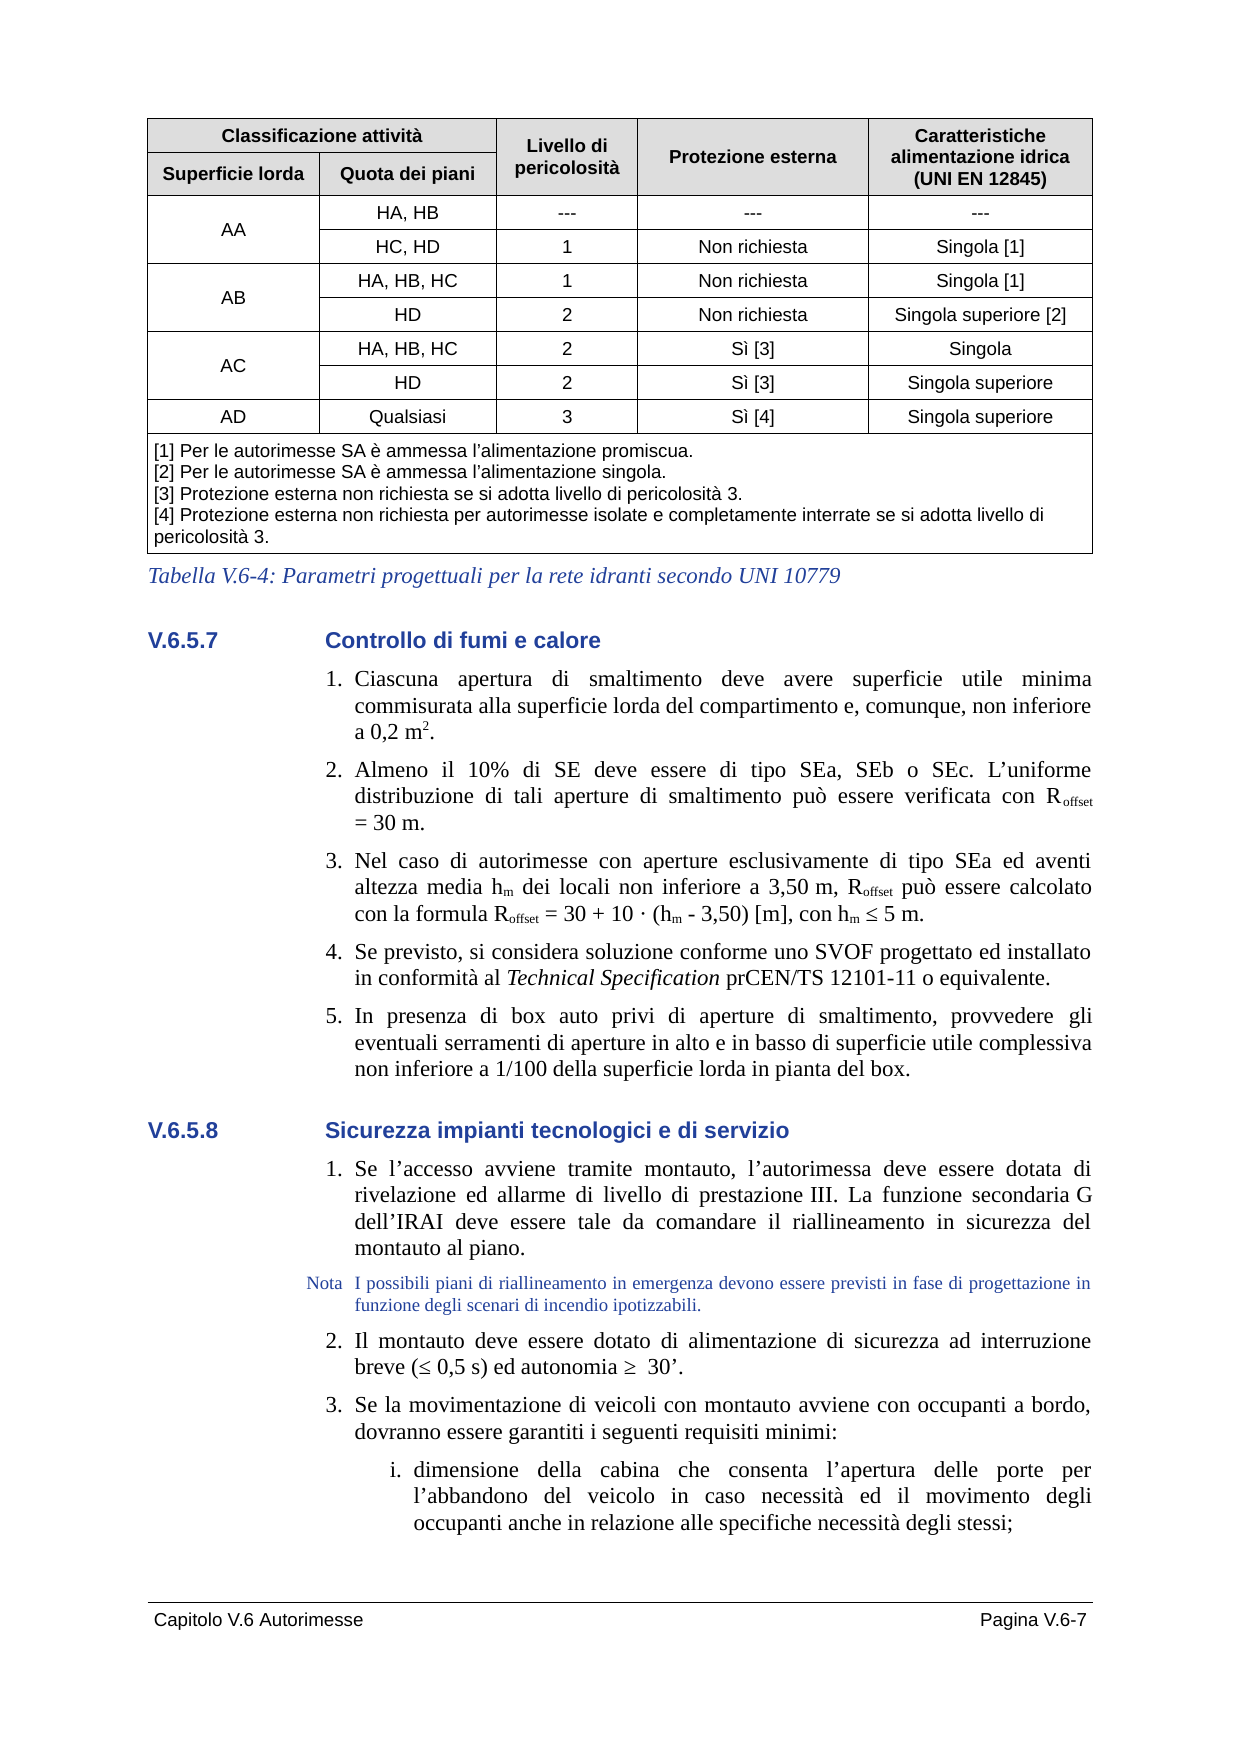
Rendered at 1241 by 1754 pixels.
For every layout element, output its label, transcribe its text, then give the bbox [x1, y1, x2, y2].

table_cell Non richiesta [638, 230, 868, 263]
table_cell 1 [497, 230, 637, 263]
table_header Protezione esterna [638, 119, 868, 195]
table_cell [1] Per le autorimesse SA è ammessa l’alimentazione promiscua. [2] Per le autorimesse SA è ammessa l’alimentazione singola. [3] Protezione esterna non richiesta se si adotta livello di pericolosità 3. [4] Protezione esterna non richiesta per autorimesse isolate e completamente interrate se si adotta livello di pericolosità 3. [148, 434, 1092, 553]
table_cell Singola superiore [869, 366, 1092, 399]
table_cell Sì [4] [638, 400, 868, 433]
table_cell 2 [497, 298, 637, 331]
table_cell HC, HD [320, 230, 496, 263]
list Nel caso di autorimesse con aperture esclusivamente di tipo SEa ed aventi altezza media hm dei locali non inferiore a 3,50 m, Roffset può essere calcolato con la formula Roffset = 30 + 10 · (hm - 3,50) [m], con hm ≤ 5 m. [342, 847, 1093, 926]
table_cell HD [320, 366, 496, 399]
table_cell AD [148, 400, 319, 433]
list Se la movimentazione di veicoli con montauto avviene con occupanti a bordo, dovranno essere garantiti i seguenti requisiti minimi: [342, 1392, 1093, 1444]
table_cell Sì [3] [638, 332, 868, 365]
table_cell AC [148, 332, 319, 399]
table_cell AB [148, 264, 319, 331]
table_cell HA, HB, HC [320, 332, 496, 365]
table_cell Singola [869, 332, 1092, 365]
table_cell AA [148, 196, 319, 263]
table_cell Superficie lorda [148, 153, 319, 195]
subtitle Sicurezza impianti tecnologici e di servizio [148, 1117, 1093, 1143]
list In presenza di box auto privi di aperture di smaltimento, provvedere gli eventuali serramenti di aperture in alto e in basso di superficie utile complessiva non inferiore a 1/100 della superficie lorda in pianta del box. [342, 1002, 1093, 1081]
table_cell --- [497, 196, 637, 229]
table_cell 2 [497, 332, 637, 365]
table_cell Non richiesta [638, 264, 868, 297]
table_cell HA, HB, HC [320, 264, 496, 297]
table_cell 1 [497, 264, 637, 297]
subtitle Controllo di fumi e calore [148, 627, 1093, 654]
table_cell 2 [497, 366, 637, 399]
list dimensione della cabina che consenta l’apertura delle porte per l’abbandono del veicolo in caso necessità ed il movimento degli occupanti anche in relazione alle specifiche necessità degli stessi; [402, 1456, 1093, 1535]
table_cell --- [638, 196, 868, 229]
list Ciascuna apertura di smaltimento deve avere superficie utile minima commisurata alla superficie lorda del compartimento e, comunque, non inferiore a 0,2 m2. [342, 665, 1093, 744]
table_cell Singola [1] [869, 230, 1092, 263]
table_header Caratteristiche alimentazione idrica (UNI EN 12845) [869, 119, 1092, 195]
text Tabella V.6-4: Parametri progettuali per la rete idranti secondo UNI 10779 [148, 562, 1093, 589]
table_cell Singola superiore [869, 400, 1092, 433]
table_cell HA, HB [320, 196, 496, 229]
list Almeno il 10% di SE deve essere di tipo SEa, SEb o SEc. L’uniforme distribuzione di tali aperture di smaltimento può essere verificata con Roffset = 30 m. [342, 756, 1093, 835]
table_cell Sì [3] [638, 366, 868, 399]
table_header Livello di pericolosità [497, 119, 637, 195]
table_cell Qualsiasi [320, 400, 496, 433]
list Il montauto deve essere dotato di alimentazione di sicurezza ad interruzione breve (≤ 0,5 s) ed autonomia ≥ 30’. [342, 1327, 1093, 1380]
table_cell Quota dei piani [320, 153, 496, 195]
table_cell --- [869, 196, 1092, 229]
table_cell Non richiesta [638, 298, 868, 331]
table_cell Singola [1] [869, 264, 1092, 297]
list I possibili piani di riallineamento in emergenza devono essere previsti in fase di progettazione in funzione degli scenari di incendio ipotizzabili. [342, 1272, 1093, 1315]
table_cell HD [320, 298, 496, 331]
table_header Classificazione attività [148, 119, 496, 152]
list Se l’accesso avviene tramite montauto, l’autorimessa deve essere dotata di rivelazione ed allarme di livello di prestazione III. La funzione secondaria G dell’IRAI deve essere tale da comandare il riallineamento in sicurezza del montauto al piano. [342, 1155, 1093, 1260]
table_cell 3 [497, 400, 637, 433]
table_cell Singola superiore [2] [869, 298, 1092, 331]
list Se previsto, si considera soluzione conforme uno SVOF progettato ed installato in conformità al Technical Specification prCEN/TS 12101-11 o equivalente. [342, 938, 1093, 991]
